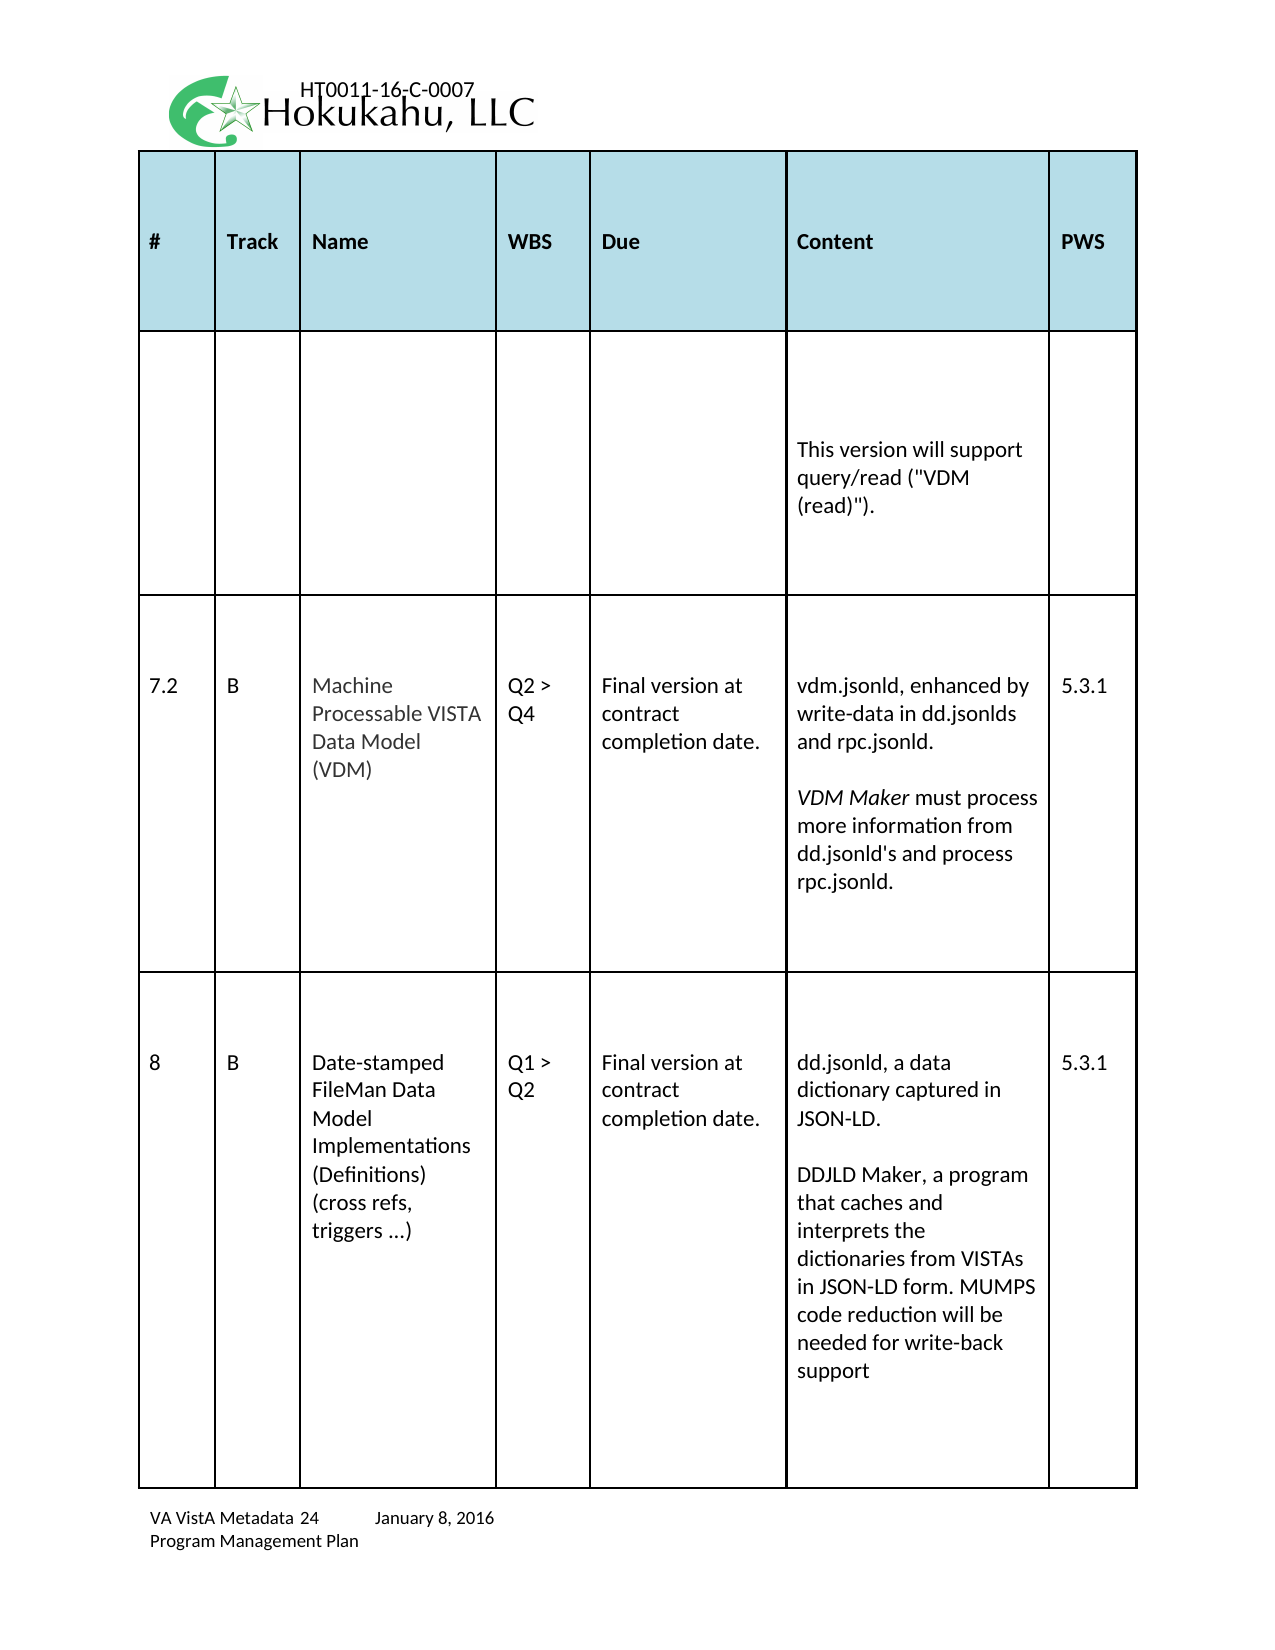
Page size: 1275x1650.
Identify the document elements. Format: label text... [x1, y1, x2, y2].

table_header # [140, 152, 214, 330]
table_cell [591, 332, 785, 594]
table_cell 5.3.1 [1050, 973, 1135, 1487]
table_cell [497, 332, 589, 594]
table_cell dd.jsonld, a data dictionary captured in JSON-LD. DDJLD Maker, a program that caches and interprets the dictionaries from VISTAs in JSON-LD form. MUMPS code reduction will be needed for write-back support [788, 973, 1048, 1487]
table_cell Date-stamped FileMan Data Model Implementations (Definitions) (cross refs, triggers ...) [301, 973, 495, 1487]
table_header WBS [497, 152, 589, 330]
table_cell Q2 > Q4 [497, 596, 589, 971]
table_cell B [216, 973, 299, 1487]
table_header Track [216, 152, 299, 330]
table_cell 7.2 [140, 596, 214, 971]
table_cell [301, 332, 495, 594]
table_cell 5.3.1 [1050, 596, 1135, 971]
table_cell [1050, 332, 1135, 594]
picture [168, 75, 538, 150]
table_cell B [216, 596, 299, 971]
table_cell Final version at contract completion date. [591, 973, 785, 1487]
table_cell Machine Processable VISTA Data Model (VDM) [301, 596, 495, 971]
table_cell [140, 332, 214, 594]
table_header Name [301, 152, 495, 330]
table_cell vdm.jsonld, enhanced by write-data in dd.jsonlds and rpc.jsonld. VDM Maker must process more information from dd.jsonld's and process rpc.jsonld. [788, 596, 1048, 971]
table_cell This version will support query/read ("VDM (read)"). [788, 332, 1048, 594]
table_cell Q1 > Q2 [497, 973, 589, 1487]
table_cell [216, 332, 299, 594]
table_header PWS [1050, 152, 1135, 330]
table_cell Final version at contract completion date. [591, 596, 785, 971]
table_header Content [788, 152, 1048, 330]
table_header Due [591, 152, 785, 330]
table_cell 8 [140, 973, 214, 1487]
